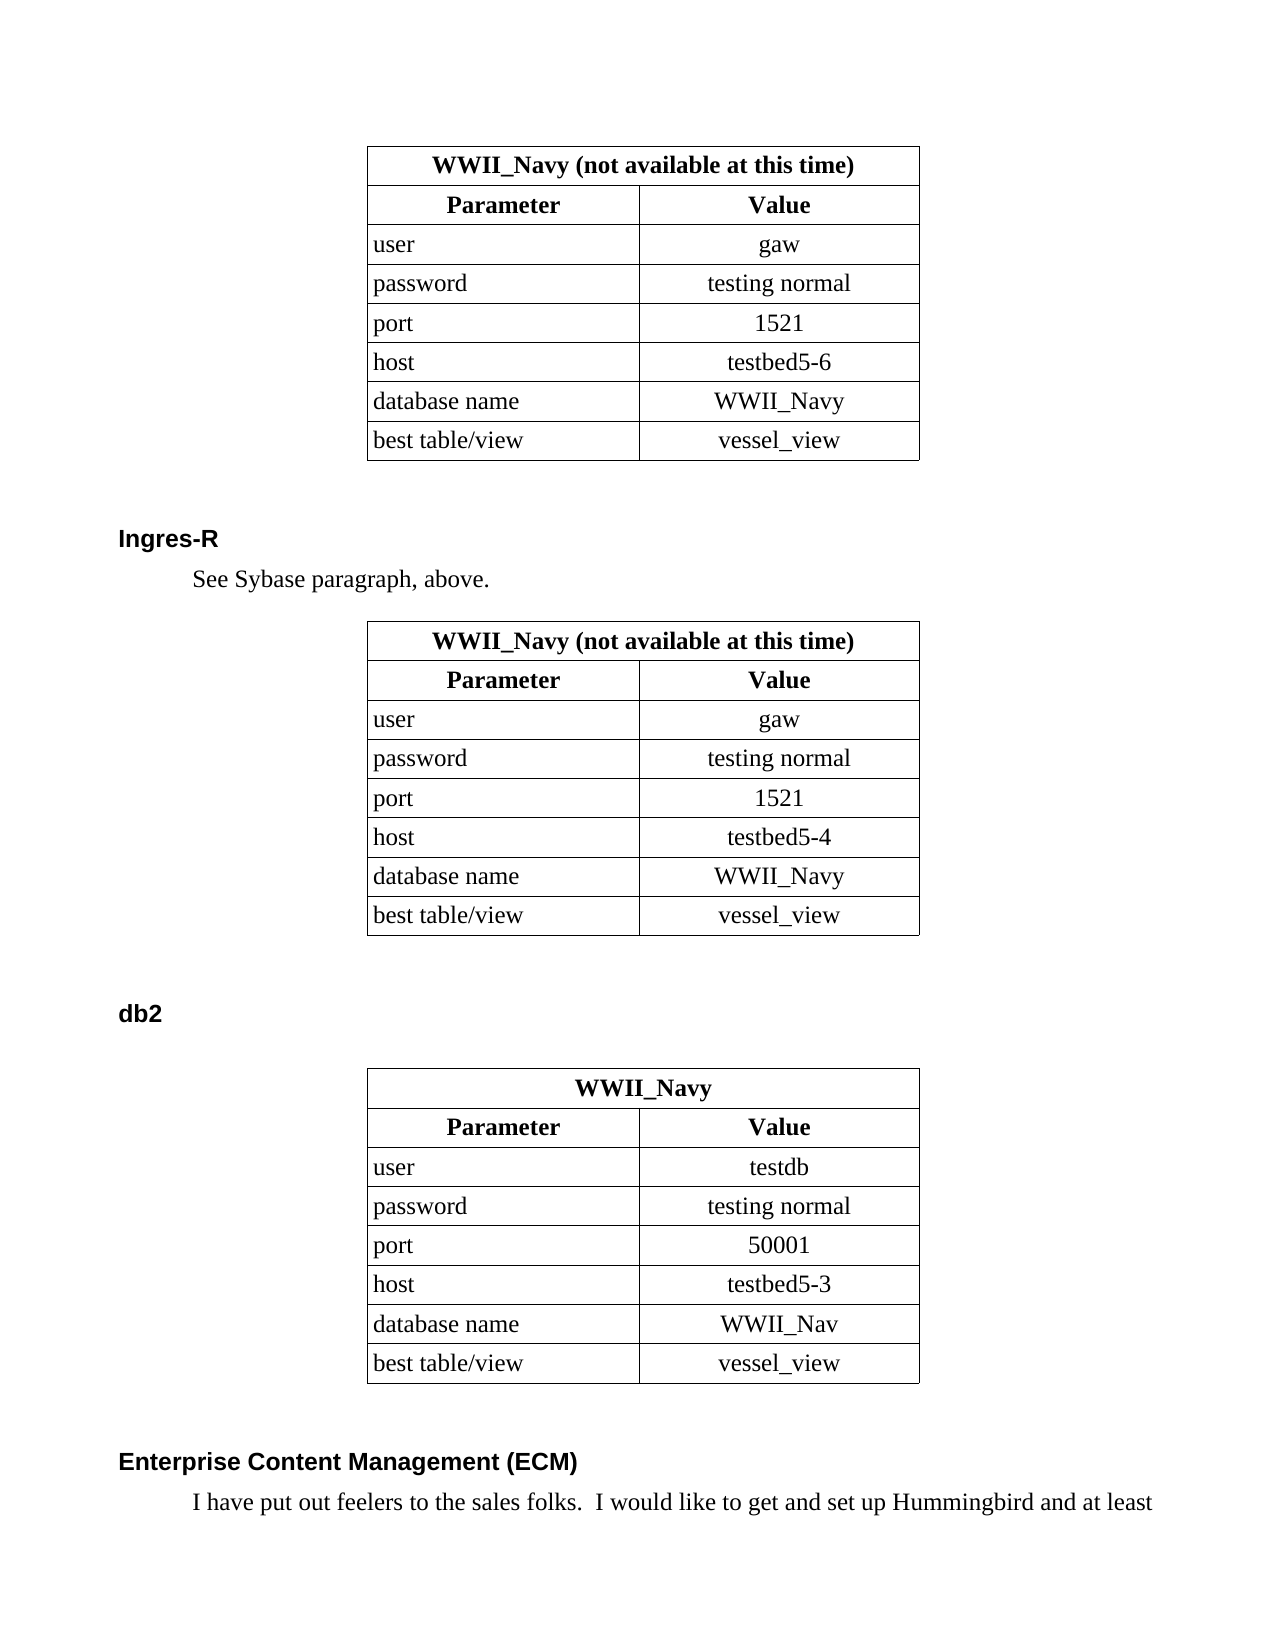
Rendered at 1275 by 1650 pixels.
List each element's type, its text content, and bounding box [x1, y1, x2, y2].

table_cell port [368, 779, 639, 817]
table_cell password [368, 740, 639, 778]
table_cell user [368, 1148, 639, 1186]
table_cell gaw [640, 225, 919, 264]
table_cell WWII_Navy [640, 858, 919, 896]
table_cell best table/view [368, 1344, 639, 1382]
table_cell vessel_view [640, 422, 919, 460]
table_cell testbed5-6 [640, 343, 919, 381]
text I have put out feelers to the sales folks. I would like to get and set up Hummingbird and at least [118, 1488, 1157, 1516]
table_cell testbed5-4 [640, 818, 919, 857]
table_cell host [368, 1266, 639, 1304]
table_cell host [368, 343, 639, 381]
table_cell WWII_Nav [640, 1305, 919, 1343]
table_cell testbed5-3 [640, 1266, 919, 1304]
table_header WWII_Navy [368, 1069, 919, 1108]
table_cell gaw [640, 701, 919, 739]
table_cell 50001 [640, 1226, 919, 1265]
table_cell database name [368, 858, 639, 896]
table_cell testdb [640, 1148, 919, 1186]
table_cell port [368, 1226, 639, 1265]
table_cell Parameter [368, 1109, 639, 1147]
table_cell user [368, 225, 639, 264]
table_cell best table/view [368, 422, 639, 460]
subtitle db2 [118, 1000, 1157, 1028]
table_cell 1521 [640, 779, 919, 817]
table_cell testing normal [640, 740, 919, 778]
table_cell WWII_Navy [640, 382, 919, 421]
table_cell 1521 [640, 304, 919, 342]
text See Sybase paragraph, above. [118, 566, 1157, 593]
table_cell Parameter [368, 661, 639, 699]
table_cell password [368, 1187, 639, 1225]
table_cell best table/view [368, 897, 639, 935]
table_cell database name [368, 382, 639, 421]
table_cell testing normal [640, 265, 919, 303]
subtitle Enterprise Content Management (ECM) [118, 1448, 1157, 1476]
table_cell Value [640, 661, 919, 699]
table_cell user [368, 701, 639, 739]
table_cell port [368, 304, 639, 342]
table_cell vessel_view [640, 1344, 919, 1382]
table_cell vessel_view [640, 897, 919, 935]
table_cell password [368, 265, 639, 303]
table_cell Value [640, 186, 919, 224]
table_cell testing normal [640, 1187, 919, 1225]
table_header WWII_Navy (not available at this time) [368, 622, 919, 660]
subtitle Ingres-R [118, 525, 1157, 553]
table_cell database name [368, 1305, 639, 1343]
table_cell Parameter [368, 186, 639, 224]
table_cell host [368, 818, 639, 857]
table_cell Value [640, 1109, 919, 1147]
table_header WWII_Navy (not available at this time) [368, 147, 919, 185]
